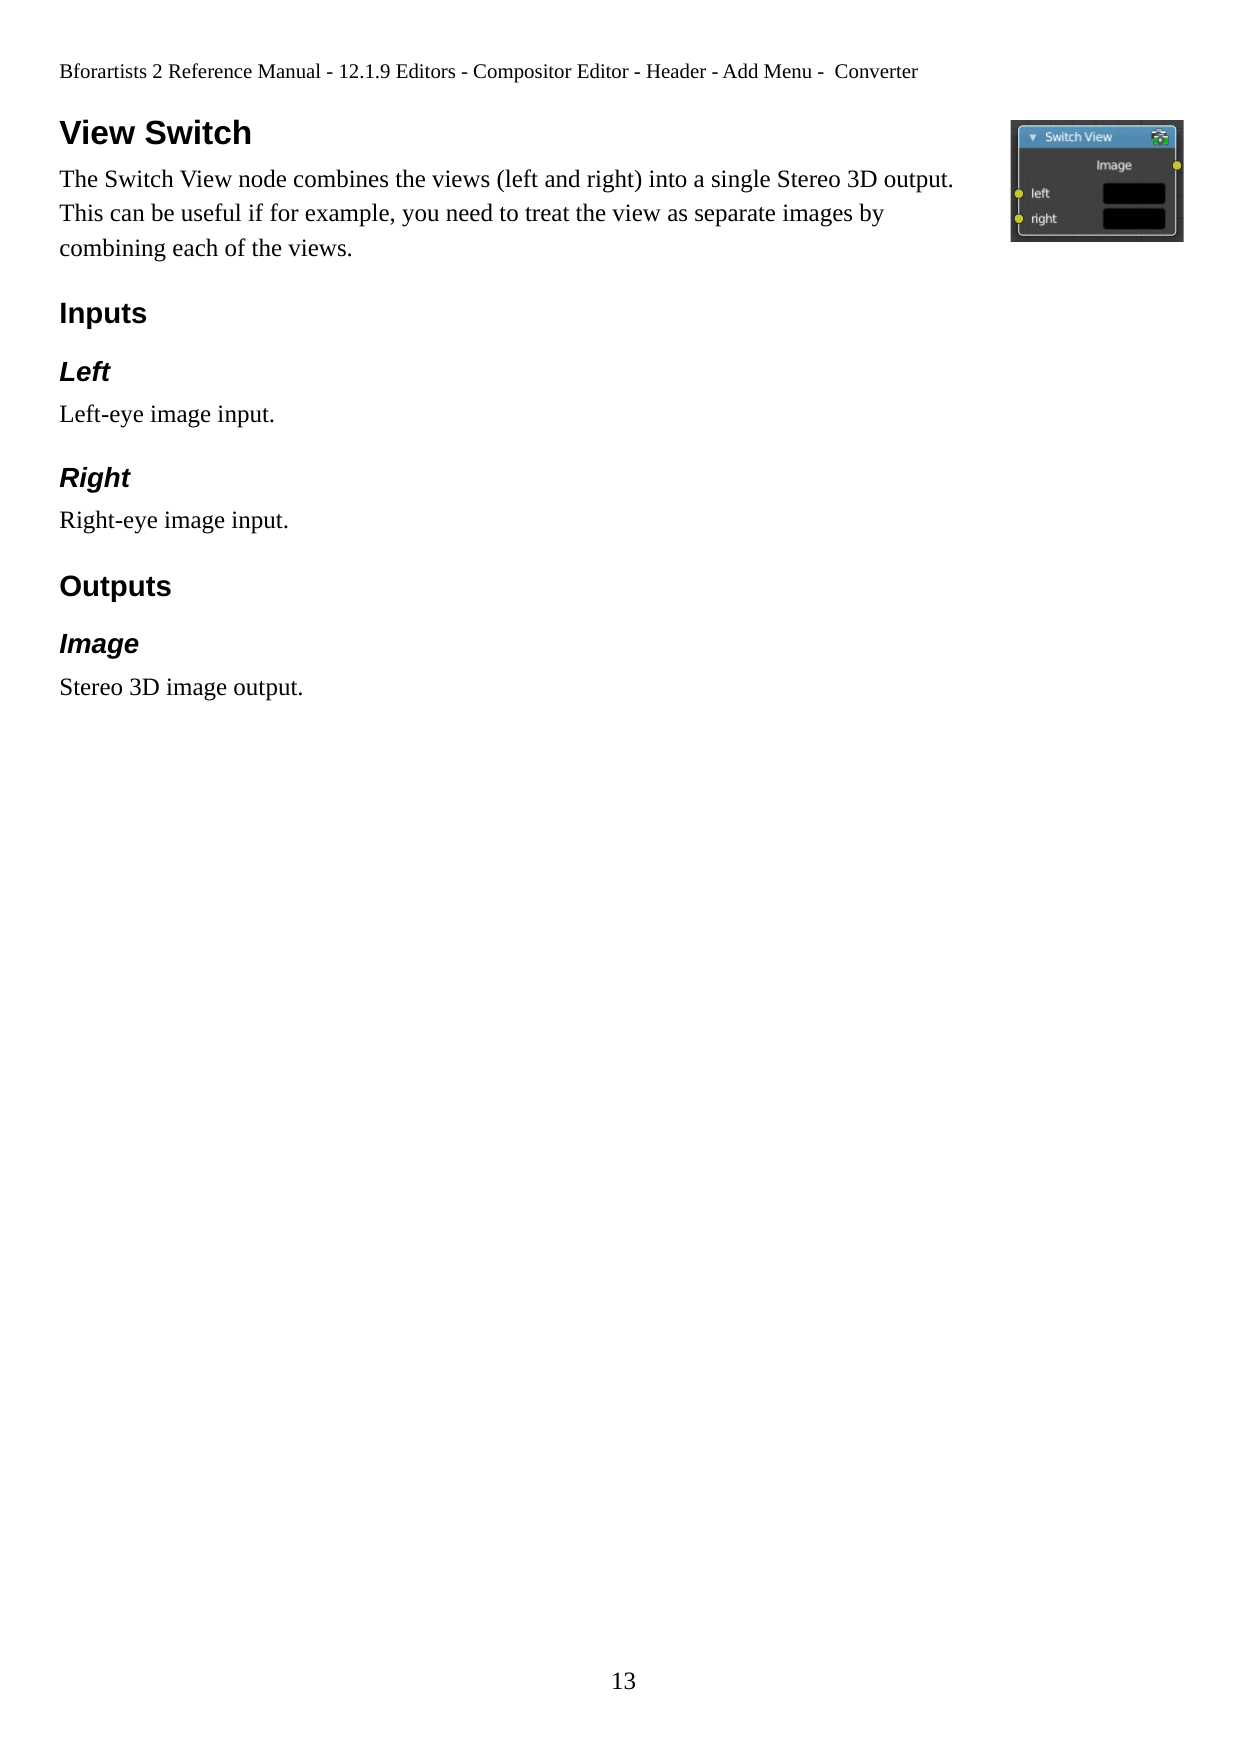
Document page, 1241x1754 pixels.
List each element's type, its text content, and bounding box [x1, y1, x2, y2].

subtitle Outputs [59, 569, 1181, 603]
text Left-eye image input. [59, 399, 1181, 428]
subtitle Image [59, 628, 1181, 660]
text Stereo 3D image output. [59, 672, 1181, 701]
picture [1010, 120, 1184, 242]
subtitle Left [59, 355, 1181, 387]
subtitle Inputs [59, 296, 1181, 330]
text The Switch View node combines the views (left and right) into a single Stereo 3D output. This can be useful if for example, you need to treat the view as separate images by combining each of the views. [59, 164, 1181, 261]
text Right-eye image input. [59, 505, 1181, 534]
subtitle Right [59, 461, 1181, 493]
subtitle View Switch [59, 113, 1181, 151]
